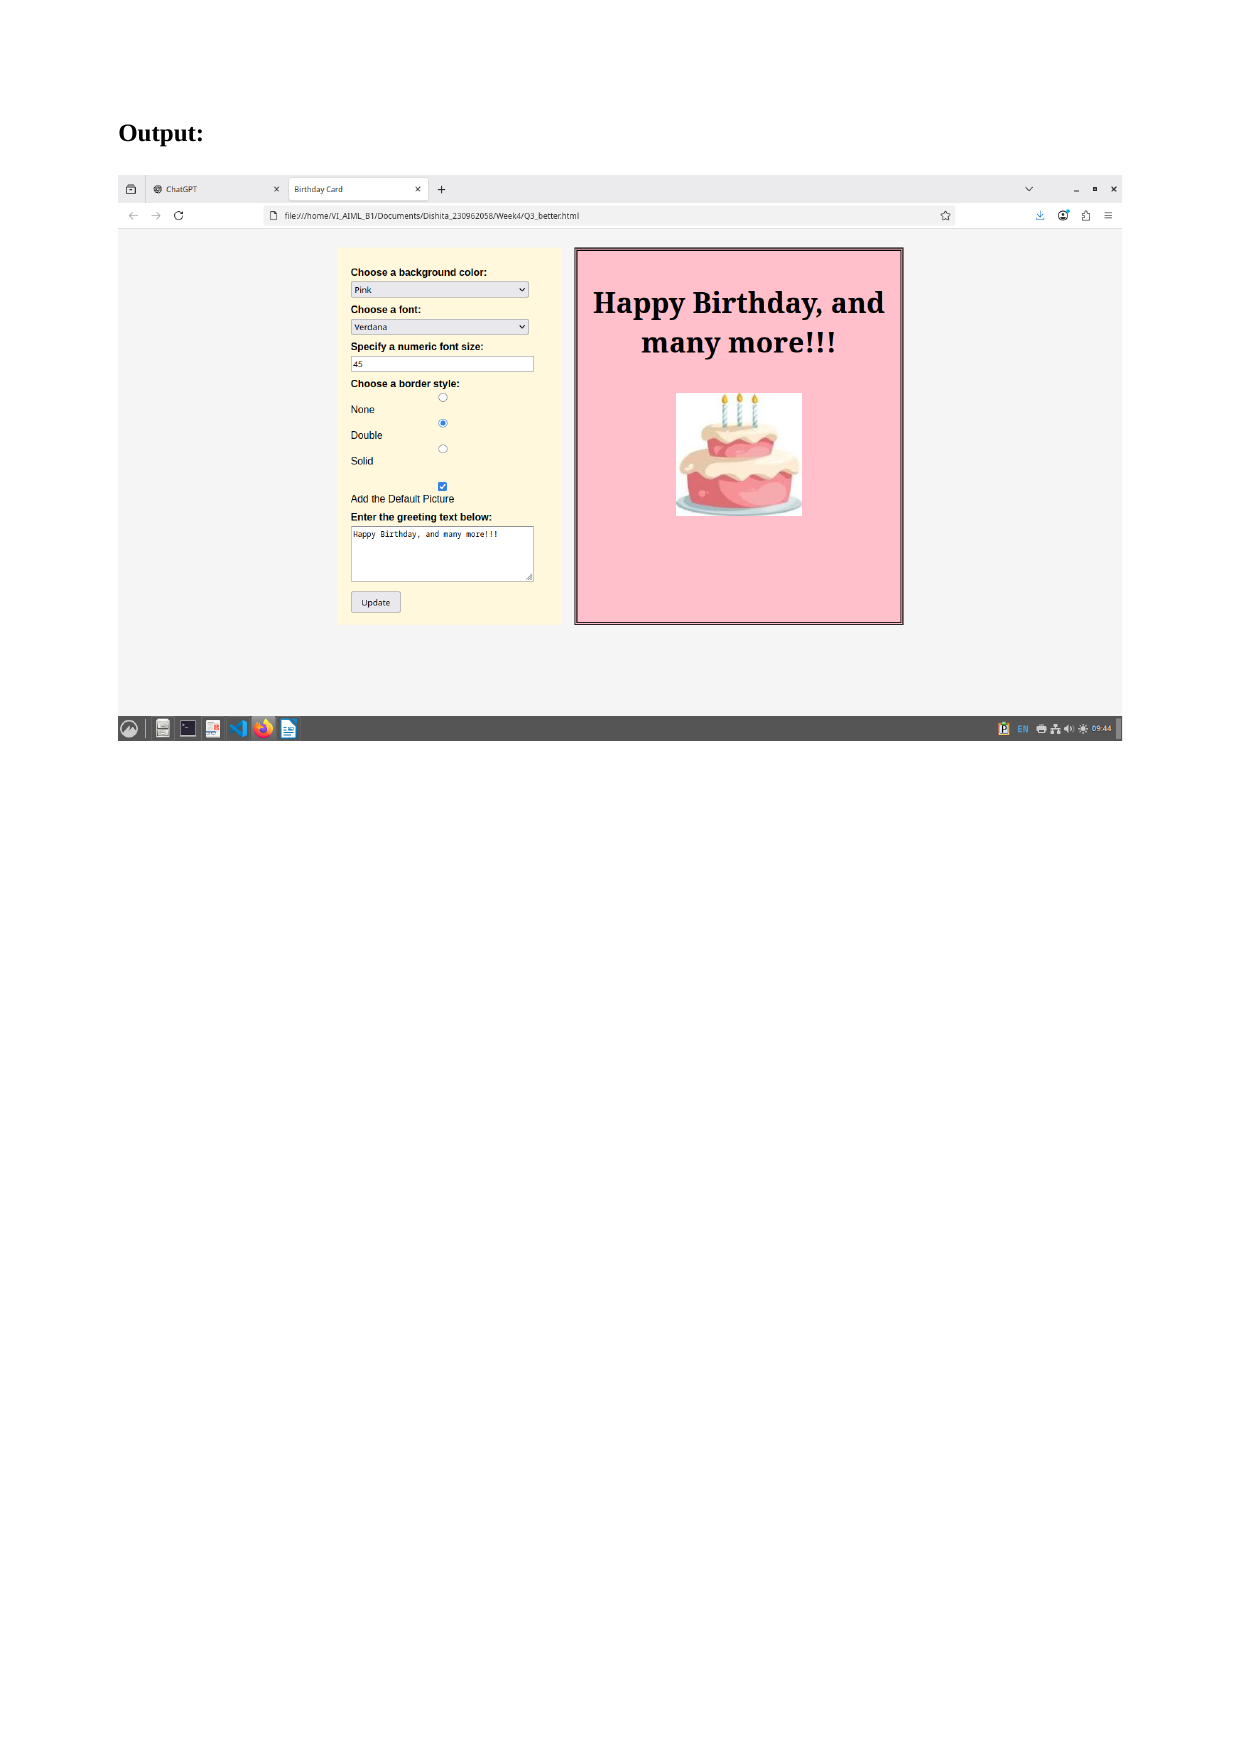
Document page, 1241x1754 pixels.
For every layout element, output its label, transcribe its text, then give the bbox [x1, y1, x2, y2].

text Output: [118, 118, 1122, 147]
picture [118, 175, 1123, 741]
